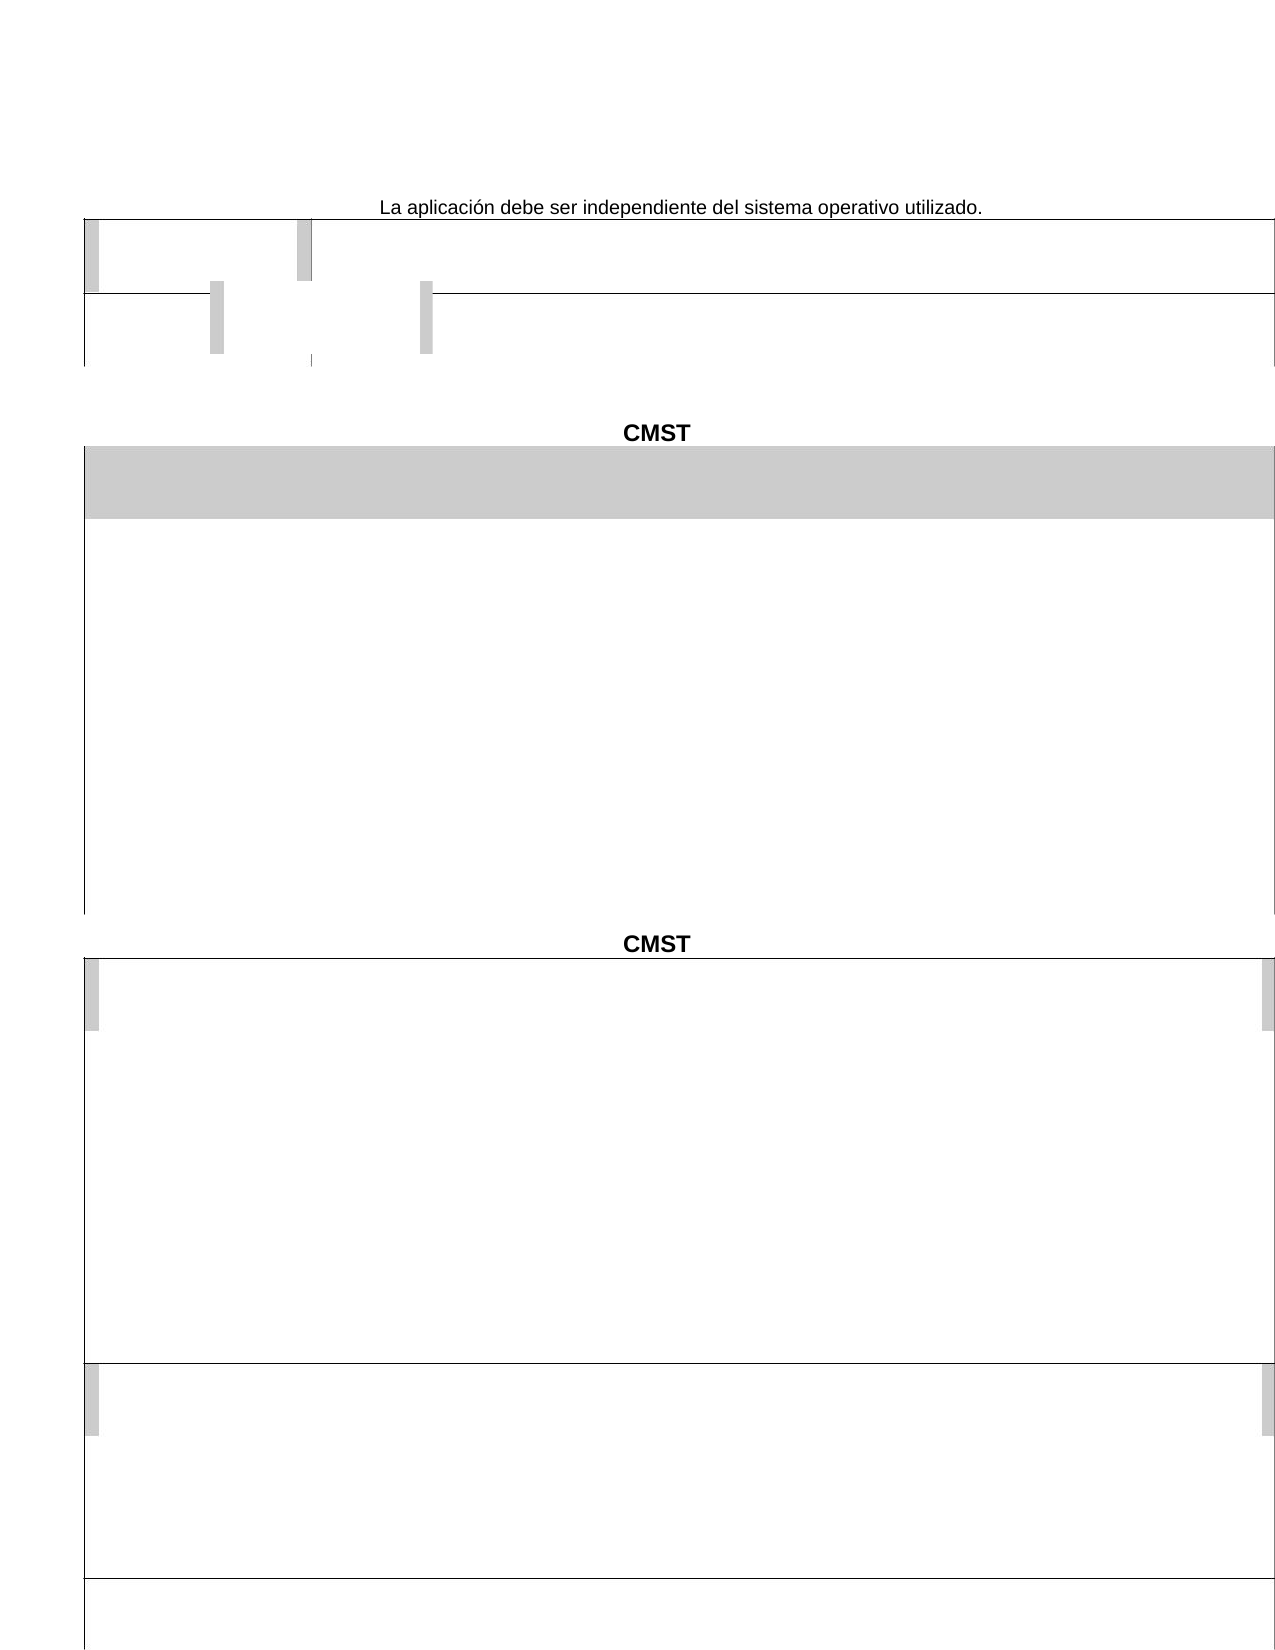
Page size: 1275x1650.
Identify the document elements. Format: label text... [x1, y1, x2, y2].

picture [83, 957, 1275, 1650]
picture [83, 446, 1275, 915]
picture [83, 218, 1275, 367]
text La aplicación debe ser independiente del sistema operativo utilizado. [208, 196, 983, 218]
text CMST [623, 418, 1102, 446]
text CMST [623, 930, 1102, 957]
